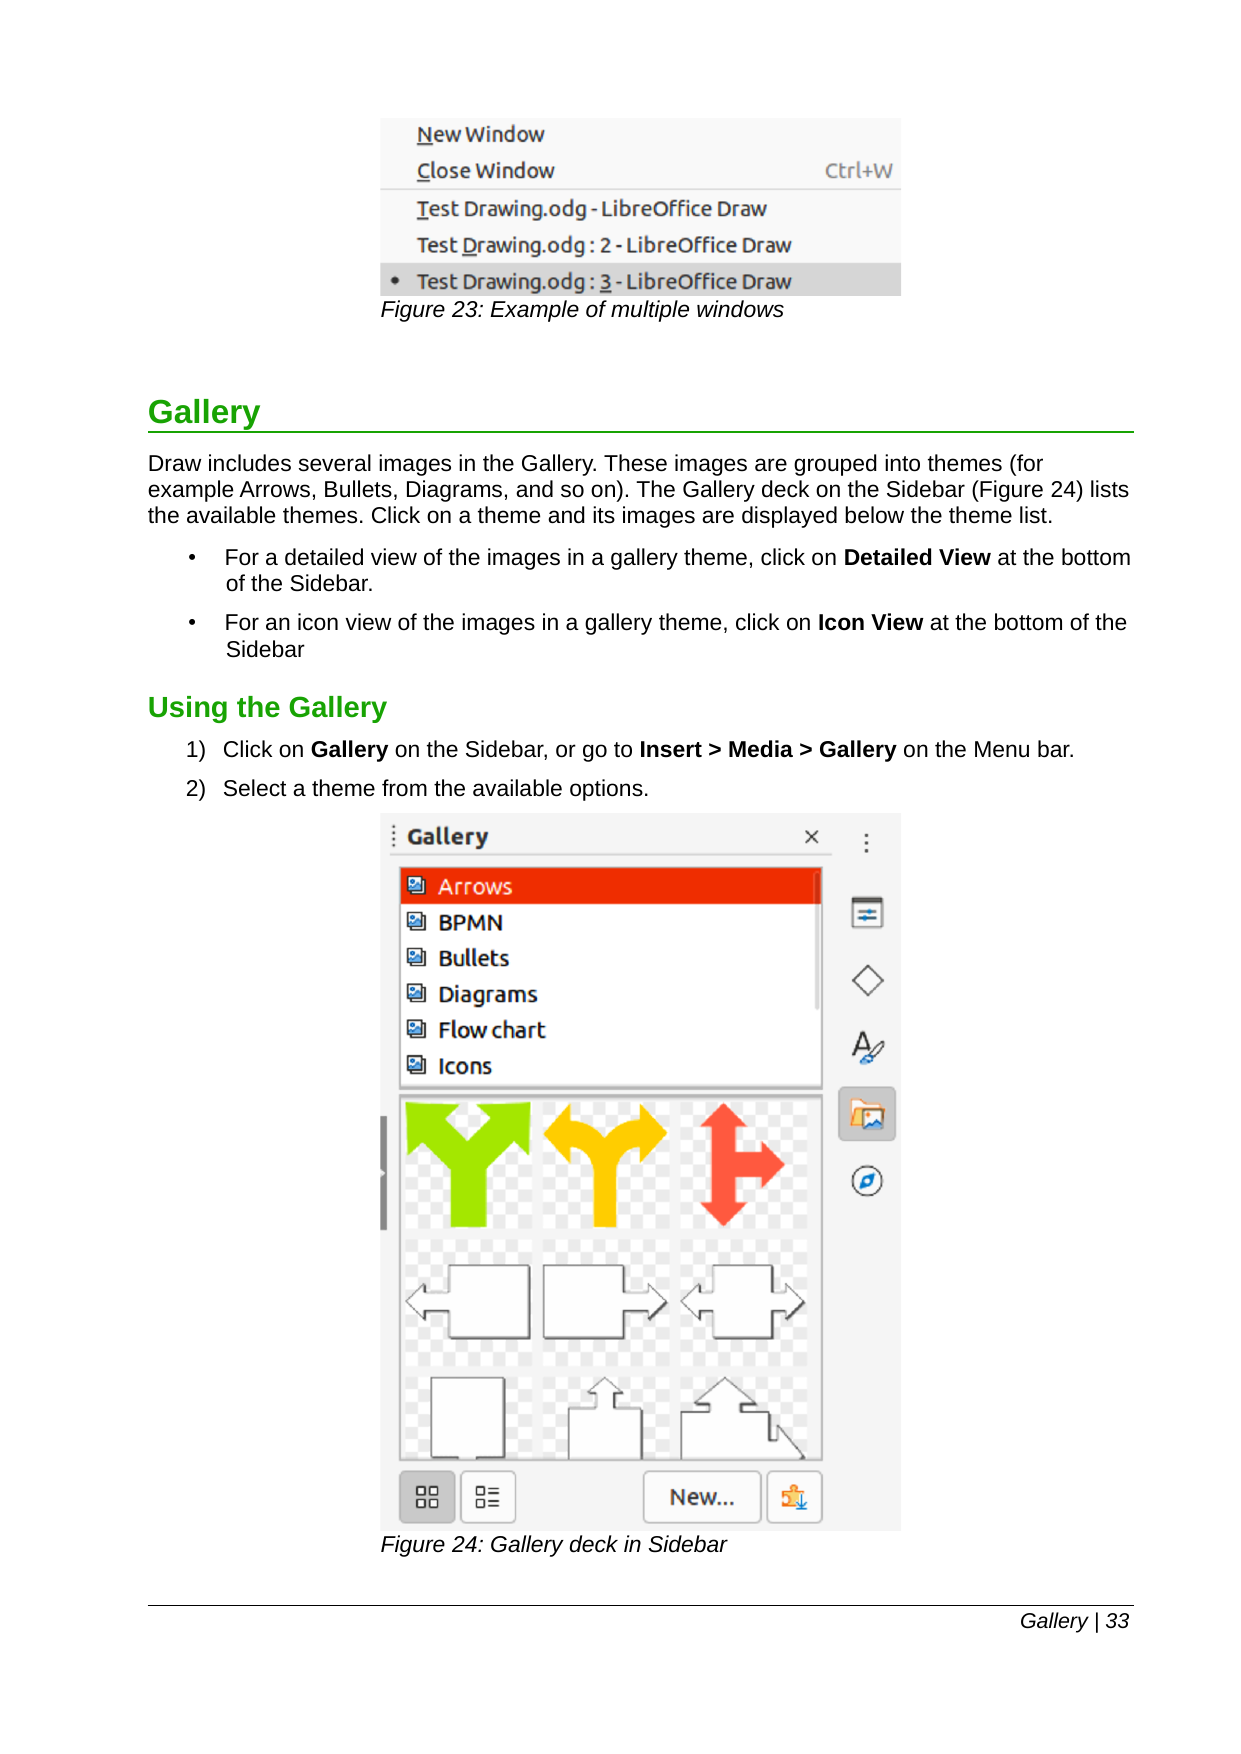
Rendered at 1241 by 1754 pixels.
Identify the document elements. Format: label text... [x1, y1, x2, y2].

list Click on Gallery on the Sidebar, or go to Insert > Media > Gallery on the Menu bar. [206, 736, 1134, 762]
subtitle Gallery [148, 392, 1134, 431]
list For an icon view of the images in a gallery theme, click on Icon View at the bottom of the Sidebar [185, 606, 1134, 665]
picture [380, 118, 902, 296]
subtitle Using the Gallery [148, 690, 1134, 723]
picture [380, 813, 902, 1531]
text Figure 24: Gallery deck in Sidebar [380, 1531, 901, 1557]
list For a detailed view of the images in a gallery theme, click on Detailed View at the bottom of the Sidebar. [185, 541, 1134, 597]
text Draw includes several images in the Gallery. These images are grouped into themes (for example Arrows, Bullets, Diagrams, and so on). The Gallery deck on the Sidebar (Figure 24) lists the available themes. Click on a theme and its images are displayed below the theme list. [148, 449, 1134, 528]
list Select a theme from the available options. [206, 775, 1134, 801]
text Figure 23: Example of multiple windows [380, 296, 901, 322]
